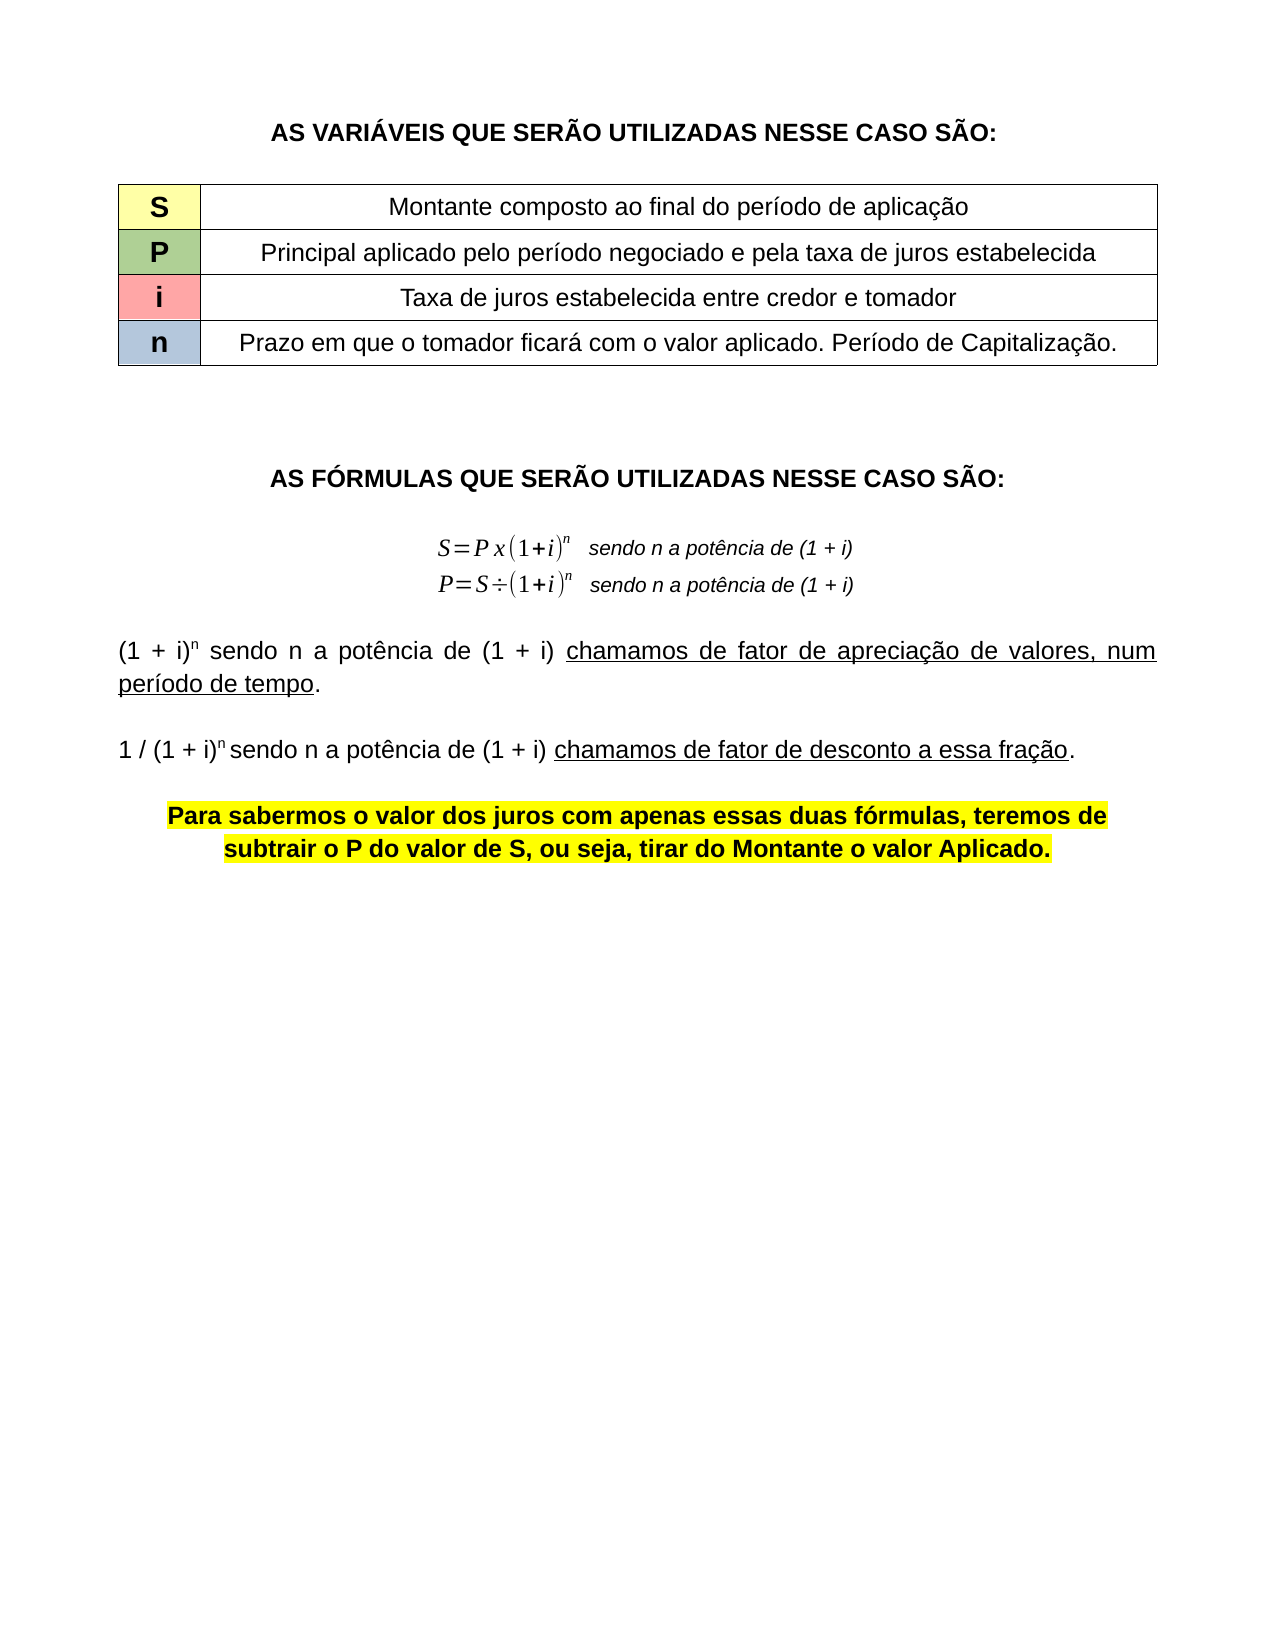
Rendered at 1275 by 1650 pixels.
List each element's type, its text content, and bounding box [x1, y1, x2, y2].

table_cell Prazo em que o tomador ficará com o valor aplicado. Período de Capitalização. [201, 321, 1157, 364]
table_cell Principal aplicado pelo período negociado e pela taxa de juros estabelecida [201, 230, 1157, 274]
table_header Montante composto ao final do período de aplicação [201, 185, 1157, 229]
text 1 / (1 + i)n sendo n a potência de (1 + i) chamamos de fator de desconto a essa fração. [118, 735, 1157, 763]
text AS VARIÁVEIS QUE SERÃO UTILIZADAS NESSE CASO SÃO: [118, 118, 1157, 147]
text sendo n a potência de (1 + i) [118, 530, 1157, 563]
table_cell P [119, 230, 200, 274]
table_header S [119, 185, 200, 229]
text Para sabermos o valor dos juros com apenas essas duas fórmulas, teremos de subtrair o P do valor de S, ou seja, tirar do Montante o valor Aplicado. [118, 801, 1157, 863]
text AS FÓRMULAS QUE SERÃO UTILIZADAS NESSE CASO SÃO: [118, 464, 1157, 492]
text (1 + i)n sendo n a potência de (1 + i) chamamos de fator de apreciação de valores, num período de tempo. [118, 636, 1157, 697]
table_cell n [119, 321, 200, 364]
table_cell Taxa de juros estabelecida entre credor e tomador [201, 275, 1157, 319]
text sendo n a potência de (1 + i) [118, 566, 1157, 599]
table_cell i [119, 275, 200, 319]
